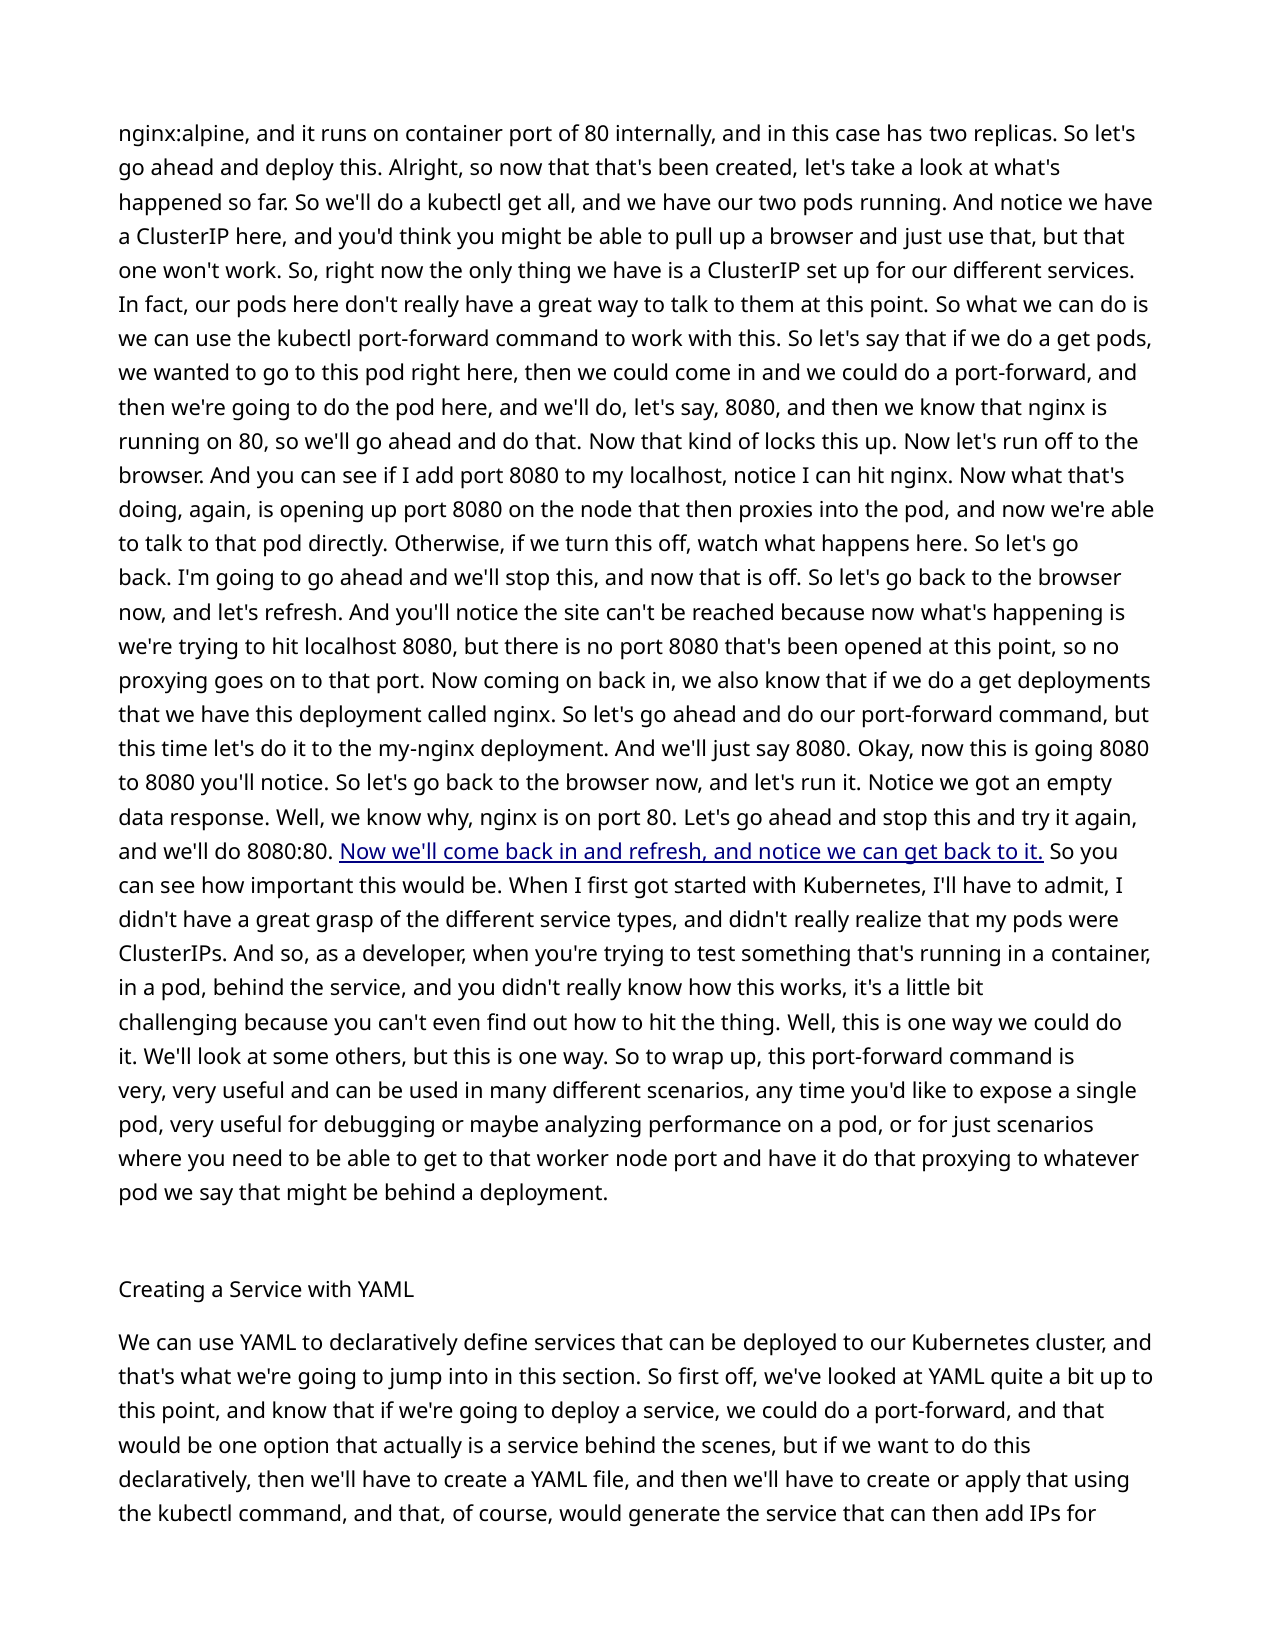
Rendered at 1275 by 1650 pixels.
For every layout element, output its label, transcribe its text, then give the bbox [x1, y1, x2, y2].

text nginx:alpine, and it runs on container port of 80 internally, and in this case has two replicas. So let's go ahead and deploy this. Alright, so now that that's been created, let's take a look at what's happened so far. So we'll do a kubectl get all, and we have our two pods running. And notice we have a ClusterIP here, and you'd think you might be able to pull up a browser and just use that, but that one won't work. So, right now the only thing we have is a ClusterIP set up for our different services. In fact, our pods here don't really have a great way to talk to them at this point. So what we can do is we can use the kubectl port‑forward command to work with this. So let's say that if we do a get pods, we wanted to go to this pod right here, then we could come in and we could do a port‑forward, and then we're going to do the pod here, and we'll do, let's say, 8080, and then we know that nginx is running on 80, so we'll go ahead and do that. Now that kind of locks this up. Now let's run off to the browser. And you can see if I add port 8080 to my localhost, notice I can hit nginx. Now what that's doing, again, is opening up port 8080 on the node that then proxies into the pod, and now we're able to talk to that pod directly. Otherwise, if we turn this off, watch what happens here. So let's go back. I'm going to go ahead and we'll stop this, and now that is off. So let's go back to the browser now, and let's refresh. And you'll notice the site can't be reached because now what's happening is we're trying to hit localhost 8080, but there is no port 8080 that's been opened at this point, so no proxying goes on to that port. Now coming on back in, we also know that if we do a get deployments that we have this deployment called nginx. So let's go ahead and do our port‑forward command, but this time let's do it to the my‑nginx deployment. And we'll just say 8080. Okay, now this is going 8080 to 8080 you'll notice. So let's go back to the browser now, and let's run it. Notice we got an empty data response. Well, we know why, nginx is on port 80. Let's go ahead and stop this and try it again, and we'll do 8080:80. Now we'll come back in and refresh, and notice we can get back to it. So you can see how important this would be. When I first got started with Kubernetes, I'll have to admit, I didn't have a great grasp of the different service types, and didn't really realize that my pods were ClusterIPs. And so, as a developer, when you're trying to test something that's running in a container, in a pod, behind the service, and you didn't really know how this works, it's a little bit challenging because you can't even find out how to hit the thing. Well, this is one way we could do it. We'll look at some others, but this is one way. So to wrap up, this port‑forward command is very, very useful and can be used in many different scenarios, any time you'd like to expose a single pod, very useful for debugging or maybe analyzing performance on a pod, or for just scenarios where you need to be able to get to that worker node port and have it do that proxying to whatever pod we say that might be behind a deployment. [118, 118, 1157, 1207]
text We can use YAML to declaratively define services that can be deployed to our Kubernetes cluster, and that's what we're going to jump into in this section. So first off, we've looked at YAML quite a bit up to this point, and know that if we're going to deploy a service, we could do a port‑forward, and that would be one option that actually is a service behind the scenes, but if we want to do this declaratively, then we'll have to create a YAML file, and then we'll have to create or apply that using the kubectl command, and that, of course, would generate the service that can then add IPs for [118, 1327, 1157, 1528]
subtitle Creating a Service with YAML [118, 1274, 1157, 1304]
